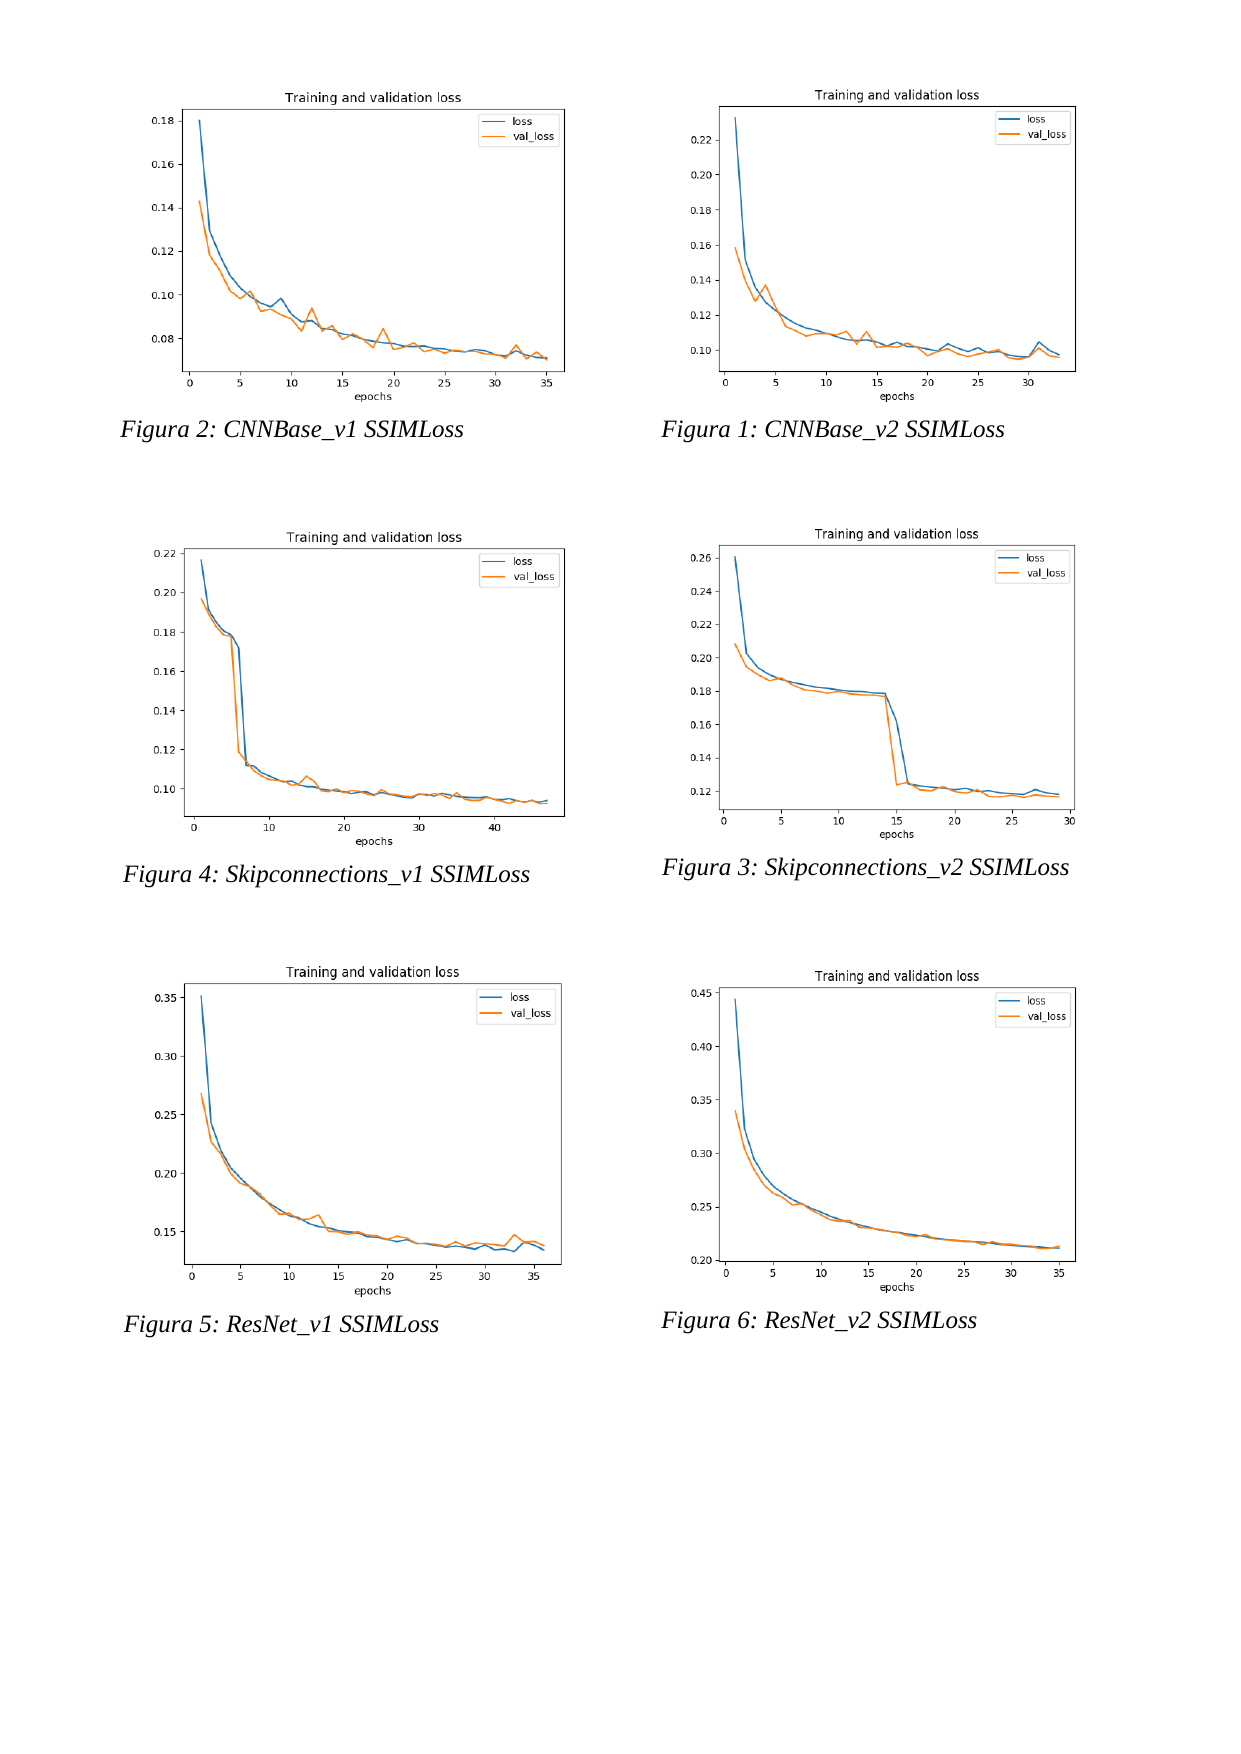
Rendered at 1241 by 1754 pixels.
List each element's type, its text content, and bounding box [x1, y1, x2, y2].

text Figura 6: ResNet_v1 SSIMLoss [123, 1304, 609, 1338]
text Figura 1: CNNBase_v2 SSIMLoss [661, 409, 1120, 443]
picture [661, 504, 1119, 847]
picture [661, 64, 1120, 409]
picture [123, 939, 609, 1304]
text Figura 4: Skipconnections_v1 SSIMLoss [123, 854, 612, 887]
picture [122, 506, 613, 854]
text Figura 3: Skipconnections_v2 SSIMLoss [662, 847, 1119, 881]
text Figura 5: ResNet_v2 SSIMLoss [661, 1300, 1120, 1334]
picture [661, 945, 1120, 1300]
text Figura 2: CNNBase_v1 SSIMLoss [120, 409, 612, 443]
picture [120, 67, 613, 409]
